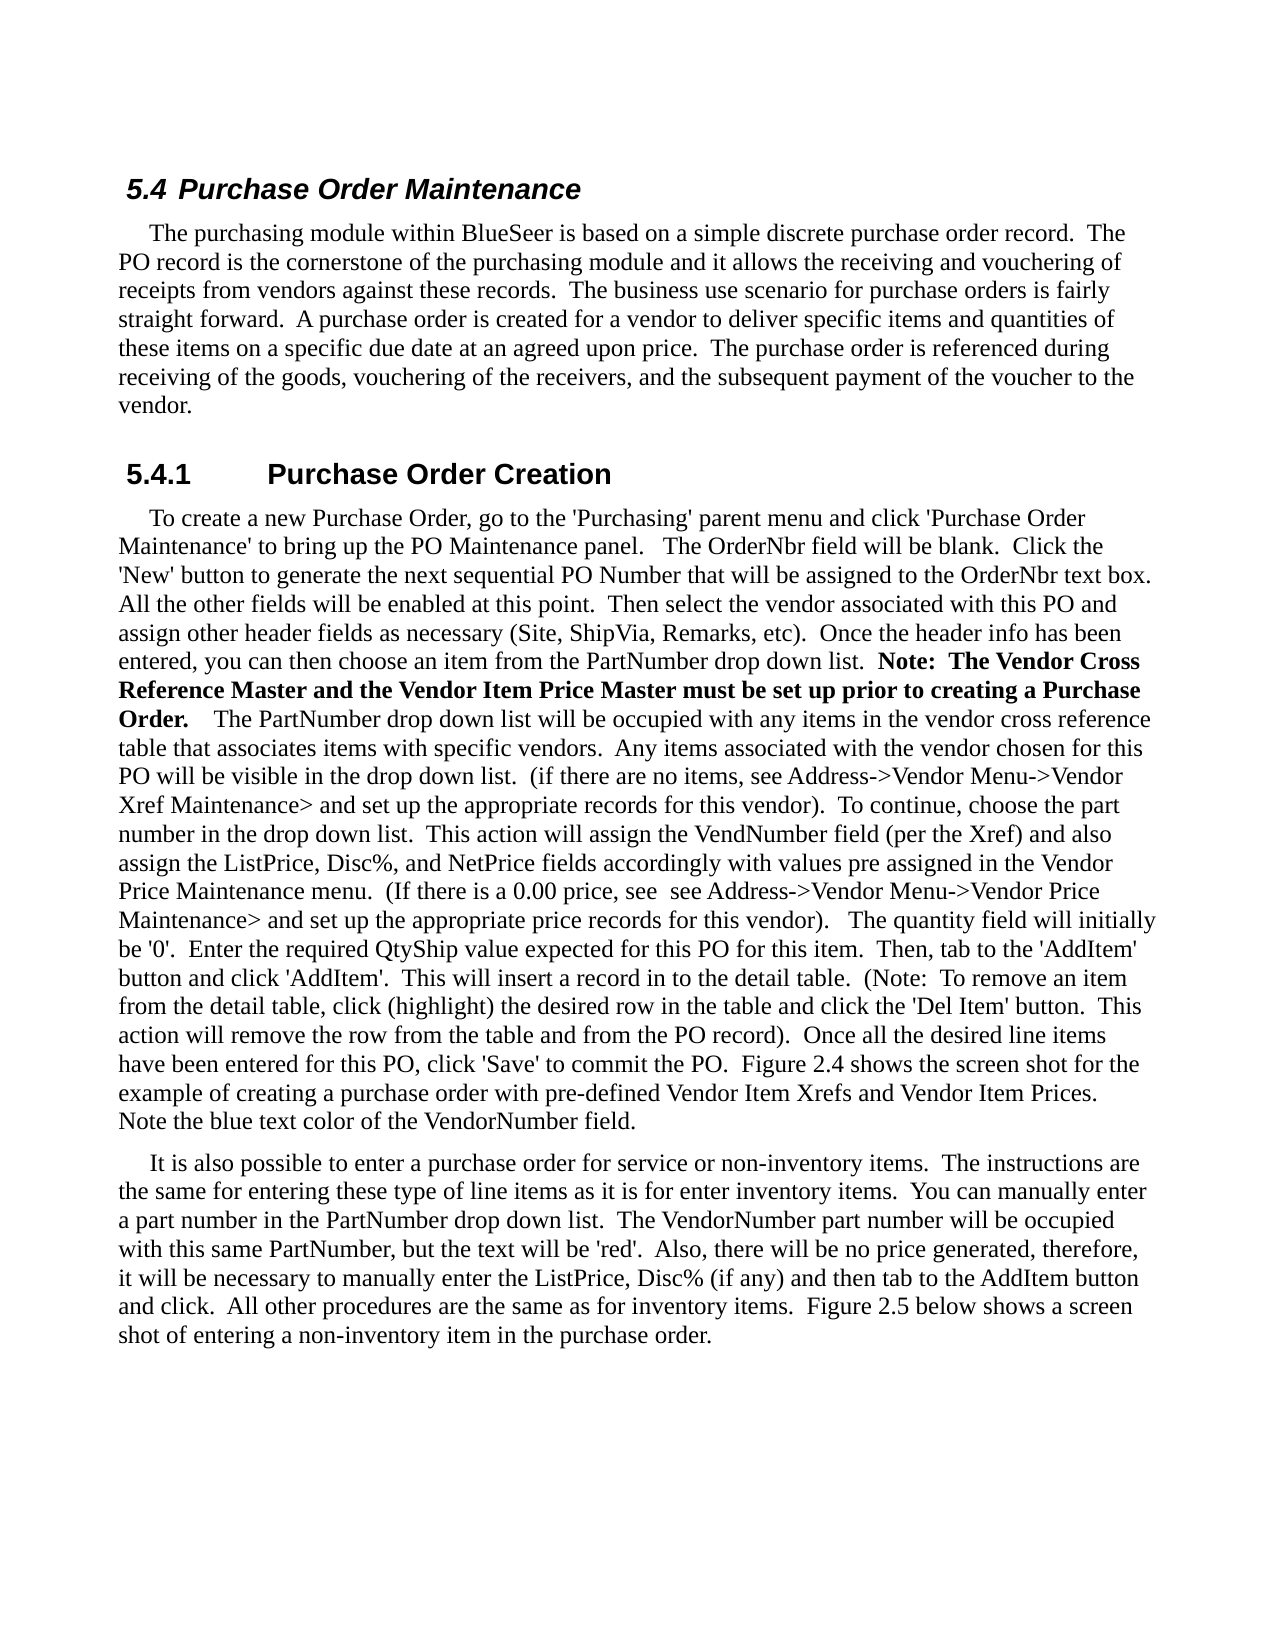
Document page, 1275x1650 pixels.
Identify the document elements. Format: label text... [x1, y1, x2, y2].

text It is also possible to enter a purchase order for service or non-inventory items. The instructions are the same for entering these type of line items as it is for enter inventory items. You can manually enter a part number in the PartNumber drop down list. The VendorNumber part number will be occupied with this same PartNumber, but the text will be 'red'. Also, there will be no price generated, therefore, it will be necessary to manually enter the ListPrice, Disc% (if any) and then tab to the AddItem button and click. All other procedures are the same as for inventory items. Figure 2.5 below shows a screen shot of entering a non-inventory item in the purchase order. [118, 1148, 1157, 1349]
subtitle Purchase Order Maintenance [118, 172, 1157, 205]
text To create a new Purchase Order, go to the 'Purchasing' parent menu and click 'Purchase Order Maintenance' to bring up the PO Maintenance panel. The OrderNbr field will be blank. Click the 'New' button to generate the next sequential PO Number that will be assigned to the OrderNbr text box. All the other fields will be enabled at this point. Then select the vendor associated with this PO and assign other header fields as necessary (Site, ShipVia, Remarks, etc). Once the header info has been entered, you can then choose an item from the PartNumber drop down list. Note: The Vendor Cross Reference Master and the Vendor Item Price Master must be set up prior to creating a Purchase Order. The PartNumber drop down list will be occupied with any items in the vendor cross reference table that associates items with specific vendors. Any items associated with the vendor chosen for this PO will be visible in the drop down list. (if there are no items, see Address->Vendor Menu->Vendor Xref Maintenance> and set up the appropriate records for this vendor). To continue, choose the part number in the drop down list. This action will assign the VendNumber field (per the Xref) and also assign the ListPrice, Disc%, and NetPrice fields accordingly with values pre assigned in the Vendor Price Maintenance menu. (If there is a 0.00 price, see see Address->Vendor Menu->Vendor Price Maintenance> and set up the appropriate price records for this vendor). The quantity field will initially be '0'. Enter the required QtyShip value expected for this PO for this item. Then, tab to the 'AddItem' button and click 'AddItem'. This will insert a record in to the detail table. (Note: To remove an item from the detail table, click (highlight) the desired row in the table and click the 'Del Item' button. This action will remove the row from the table and from the PO record). Once all the desired line items have been entered for this PO, click 'Save' to commit the PO. Figure 2.4 shows the screen shot for the example of creating a purchase order with pre-defined Vendor Item Xrefs and Vendor Item Prices. Note the blue text color of the VendorNumber field. [118, 503, 1157, 1135]
subtitle Purchase Order Creation [118, 457, 1157, 490]
text The purchasing module within BlueSeer is based on a simple discrete purchase order record. The PO record is the cornerstone of the purchasing module and it allows the receiving and vouchering of receipts from vendors against these records. The business use scenario for purchase orders is fairly straight forward. A purchase order is created for a vendor to deliver specific items and quantities of these items on a specific due date at an agreed upon price. The purchase order is referenced during receiving of the goods, vouchering of the receivers, and the subsequent payment of the voucher to the vendor. [118, 218, 1157, 419]
